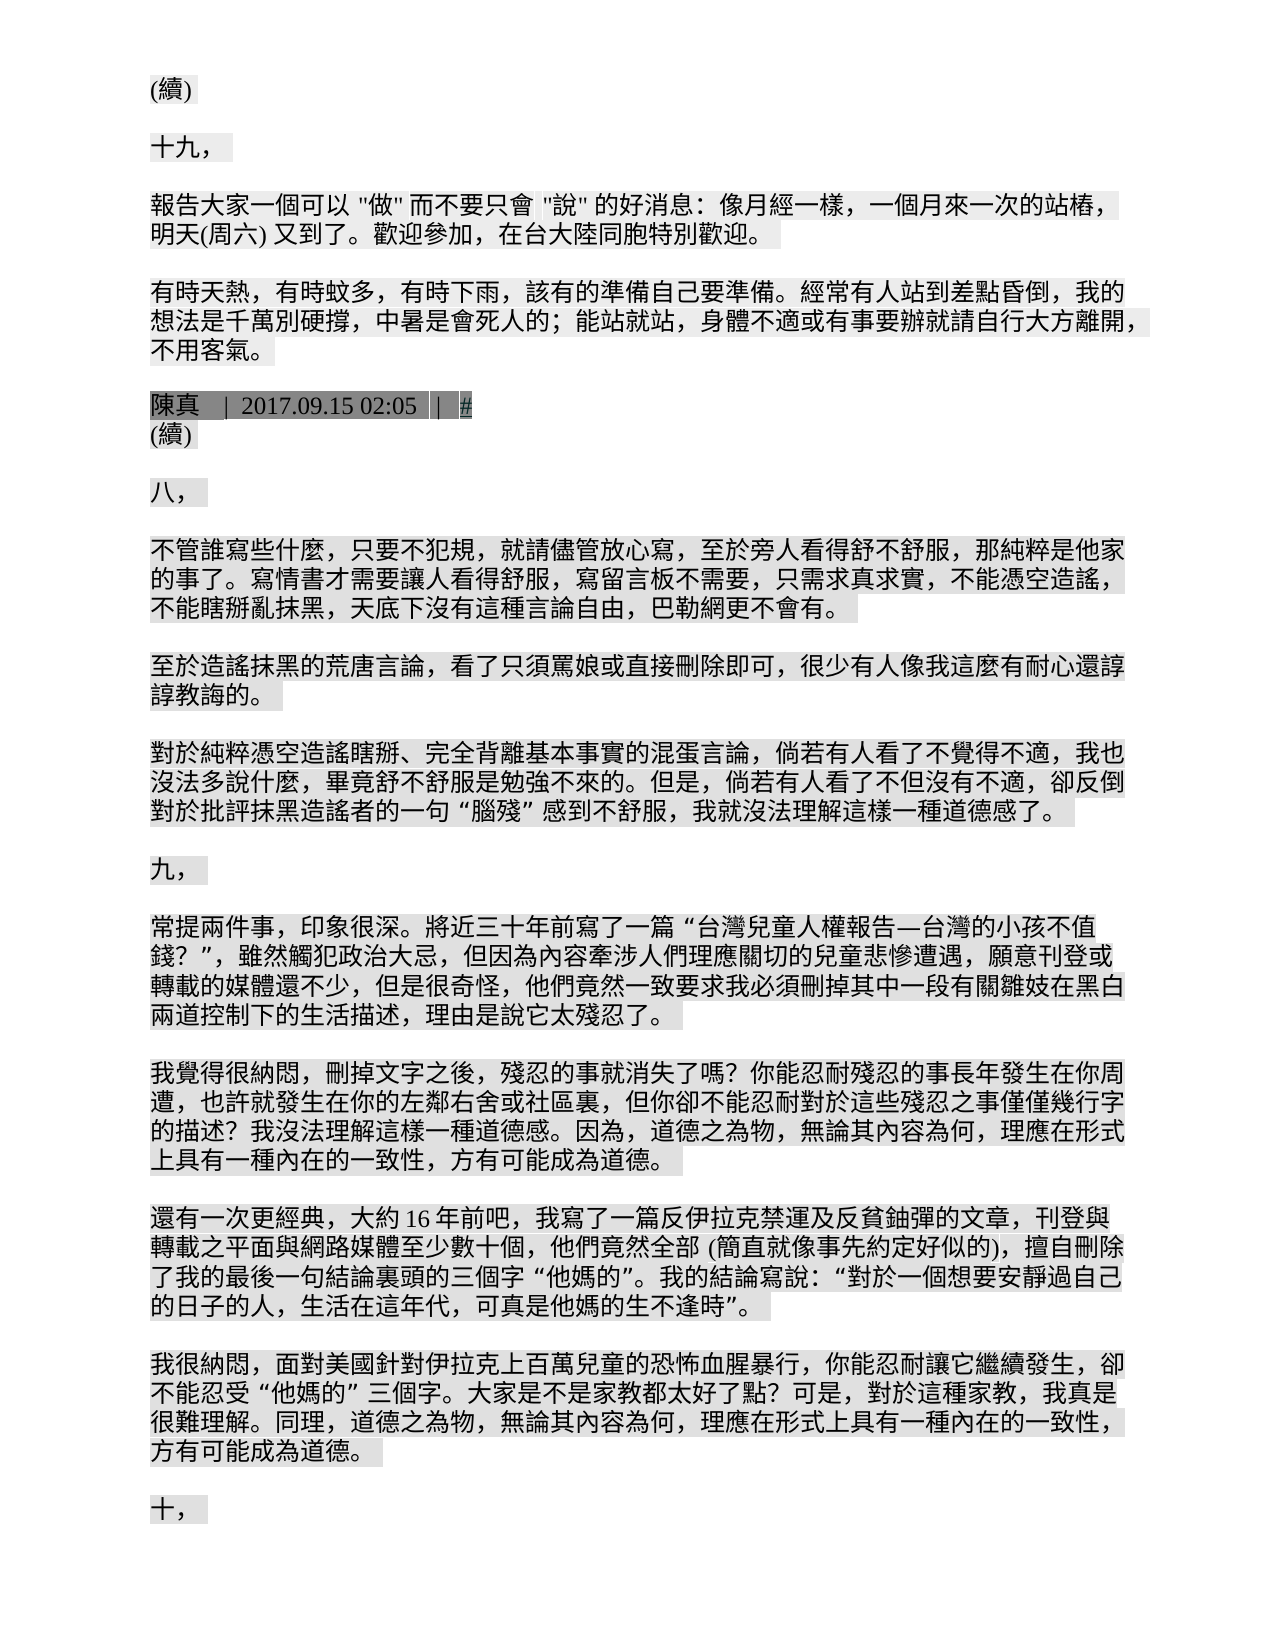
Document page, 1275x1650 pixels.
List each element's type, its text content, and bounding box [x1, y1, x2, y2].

text (續) 八， 不管誰寫些什麼，只要不犯規，就請儘管放心寫，至於旁人看得舒不舒服，那純粹是他家的事了。寫情書才需要讓人看得舒服，寫留言板不需要，只需求真求實，不能憑空造謠，不能瞎掰亂抹黑，天底下沒有這種言論自由，巴勒網更不會有。 至於造謠抹黑的荒唐言論，看了只須罵娘或直接刪除即可，很少有人像我這麼有耐心還諄諄教誨的。 對於純粹憑空造謠瞎掰、完全背離基本事實的混蛋言論，倘若有人看了不覺得不適，我也沒法多說什麼，畢竟舒不舒服是勉強不來的。但是，倘若有人看了不但沒有不適，卻反倒對於批評抹黑造謠者的一句 “腦殘” 感到不舒服，我就沒法理解這樣一種道德感了。 九， 常提兩件事，印象很深。將近三十年前寫了一篇 “台灣兒童人權報告—台灣的小孩不值錢？”，雖然觸犯政治大忌，但因為內容牽涉人們理應關切的兒童悲慘遭遇，願意刊登或轉載的媒體還不少，但是很奇怪，他們竟然一致要求我必須刪掉其中一段有關雛妓在黑白兩道控制下的生活描述，理由是說它太殘忍了。 我覺得很納悶，刪掉文字之後，殘忍的事就消失了嗎？你能忍耐殘忍的事長年發生在你周遭，也許就發生在你的左鄰右舍或社區裏，但你卻不能忍耐對於這些殘忍之事僅僅幾行字的描述？我沒法理解這樣一種道德感。因為，道德之為物，無論其內容為何，理應在形式上具有一種內在的一致性，方有可能成為道德。 還有一次更經典，大約16年前吧，我寫了一篇反伊拉克禁運及反貧鈾彈的文章，刊登與轉載之平面與網路媒體至少數十個，他們竟然全部 (簡直就像事先約定好似的)，擅自刪除了我的最後一句結論裏頭的三個字 “他媽的”。我的結論寫說：“對於一個想要安靜過自己的日子的人，生活在這年代，可真是他媽的生不逢時”。 我很納悶，面對美國針對伊拉克上百萬兒童的恐怖血腥暴行，你能忍耐讓它繼續發生，卻不能忍受 “他媽的” 三個字。大家是不是家教都太好了點？可是，對於這種家教，我真是很難理解。同理，道德之為物，無論其內容為何，理應在形式上具有一種內在的一致性，方有可能成為道德。 十， 再說一遍巴勒網的天條：禁止涉及任何非公眾人事物之評論或指導，包括不可干涉別人如何措詞如何發言如何正確生活或該不該有情緒等等等。只要不犯天條，措詞與表達方式就如同一個人身上穿的衣服，他愛怎麼穿就怎麼穿，旁人不得干涉或指導或評論。 至於評論一個人寫的 “文字內容” 及其所傳達的 “想法”，看你要怎麼批評都十分歡迎。重點是，你得為你的批評說出個道理來。萬一對方的想法腦殘到難以評理，我一般就會直接刪掉，畢竟誰也沒有那個時間去回覆市面上那麼多的腦殘文字。 十一， 回到那篇腦殘抹黑文字。再說一遍：一個人可以有他自己的任何觀點或想法，言之成理也好，狗屁不通也罷，都沒關係，但你就是不能違背基本事實任意造謠抹黑胡扯瞎掰。這不是觀點問題，因為它根本不是一種觀點，就像發神經一樣，憑空胡扯。 對於造謠抹黑文字，你不能說 “不想看就不要看”。一般文字你可以說不喜歡看就不要看，但是這類腦殘抹黑造謠文字卻沒有權利享有這樣一種待遇。它根本不應該存在，哪還有什麼愛看不看的道理。 可以評論，可以有任何觀點，但不能憑空造謠，更不能在那樣一種長達百年的痛苦悲劇上造謠，居然把受害者說成陰謀集團的一份子，把根本微不足道的報導與人權團體的關切，說成是美帝陰謀。這不僅僅是腦殘，而是可恥下流。 十二， 至於什麼 “不應該站在道德高地踩一脚”，這就更說不通了。這樣一頂 “不應該如何如何” 的道德大帽，不是很空洞很道德高調嗎？這意思是怎樣？看到大屠殺，看到砍小孩的頭，看到把一堆人關起來放一把火全部燒死，看到四處輪姦婦女，看到兩星期的時間放火燒毀幾十萬人的家園，看到在難民逃亡路線上埋地雷，看到用機槍掃射逃亡的老幼婦孺，大家都不應該生氣，不應指責？只需交給偉大的祖國用什麼 “私底下的政治操作” 和 “實實在在” 的方法來改善就好。誰指責，誰就犯了道德病？ 十三， 最後還扣上另一頂同樣也是莫名其妙的道德大帽，什麼 “有事說事，別扣帽子，哲學不是說出來的，哲學是做出來的活出來的。” 請問我扣了誰的什麼帽子？我倒是看你短短幾行就一連扣了好幾頂道德大帽。 我們應該練習講理，而不是學習扣帽子。至於什麼 “哲學不是說出來的，哲學是做出來的活出來的”，這句我就更納悶了，這是啥意思？現在跟哲學有啥關係？是說我們應該全體閉嘴、關門打烊嗎？什麼都不用說，一切有祖國在？還是說現在又要來指點個人應該怎麼活了？比賽看誰做得最多？請問這能討論嗎？ 要討論當然也可以，但只能討論自己。比方說，你們得先說自己是誰，告訴大家你們這一生怎麼活，究竟做了些什麼，究竟偉大到何種地步，否則怎麼會想要去教訓別人應該怎麼 “活” 怎麼 “做” 而不應該 “說”。 我通常都能預料到華人社會的所謂 “討論”，往往很快就會出現這一類道德指控，教訓別人 “不要只會說、要會做” 等等，所以我一開始就先打了點預防針，畢竟台灣認識我的人也許不少，但是對岸卻對我一無所知，於是我在回應的一開頭就先簡單說明了我並不是一個空口說白話的人。 我甚至可以對天毫不羞赧地這麼說：倘若我給出十元，那不是因為我擁有十元，而是我僅僅只有一元，其它九元全是借來的；倘若我應該給出自己的一條命，但事實上我卻連同其他家人的九條命也一併全都奉獻上了。我把文字當成神，我是對得起我的文字的。 事實上，任何人被迫做這樣一種自我陳述，無非就是在自我做賤，因為 “我” 究竟如何，不是一種議題，不是一種討論對象，不具任何公眾意義；任何人應敬之如神明，不得評論；同時也沒有人有義務必須如此做賤自己。 我一直要強調的巴勒網天條就是這個意思。套用你的話，“有事說事”，沒事談心，但是談你自己的心就好，你管別人怎麼活？他人應該怎麼 “活” 怎麼 “做”，完完全全不該議論或批評指教，除非你以為自己是上帝。 十四， 至於什麼 “每個人站在道德高地踩一腳”，你說不能解決問題。事實上，不需 “每個人”，只需大約千分之一的人站在道德高地踩任何為惡者一腳，一切惡行都將被制止。 問題是，絕大部份人都認為事不關己，管你姦殺擄掠幾百萬人，他根本一點感覺也沒有。我相信，或者說過去十幾年來在海外的經歷讓我逐漸發現：一個社會，其普遍成員的道德感 (或說美感) 很重要，它很可能在根本上決定了一個社會長久文明發展的基礎。但是，兩岸三地在這方面卻一片空白，政治勢力主導了社會成員的思維與作法，從而喪失一種基本的、獨立於政治勢力之外的所謂公民力量。 我很不喜歡用 “公民” 一詞，因為在台灣，它往往是人渣的代名詞。你得回歸到 “公民” 一詞真正的原始意義與精神才行。我看過的 “世界” 不多，英國是我看過最好的一個公民社會的典範，不管是人權或動物權或各種進步思維例如勞動者權利與社會階級平等…等等等，許多觀念就是源自於英國。 十五， 邏輯上，任何人唯有當他站在某種道德高度時，他才有可能開口說話，才有可進行討論或發表想法。除非我們不是在談人、談制度、談社會、談生活、談生命，而是在談數學物理與化學，那也許就不一定需要站在某種道德高度才能講話了。 但我相信，即便是數學物理與化學，當你以某種道德眼光去理解它時，它會產生更深刻、更貼近真實的意義來，所謂數學哲學，特別是維根斯坦的數學哲學，往往就是這麼一回事，數學與邏輯談到最後卻只能回到神學領域。題外話。 十六， 現在罵翁山蘇姬的人，並不是當初捧她的人。如果你的所謂 “捧” 指的是刻意抬舉的話，那麼，當初捧她的人，現在基本上依然繼續捧，例如美國英國日本以色列澳洲等等等，例如各大主流媒體，看不出什麼決裂的跡象，反倒是世界各國爭相與緬交好，因為它的戰略位置太重要。 十七， 至於什麼 “始終 (要) 相信中國的方法，通過經濟建設和私底下的政治操作來緩和矛盾，用時間來解決問題，實實在在做一些對未來有幫助的事好過指責謾罵施壓”。這話是沒有根據的。 中國對緬甸一般人民，長年以來只有進一步的傷害，而無多少助益。這也是為什麼緬甸會有反華風潮產生的原因。這問題說來話長，先簡單說幾句： 中國奉行一種所謂不干涉主義，不預設合作前提，不介入內部衝突紛爭，簡單說就是一種 “去政治” 或 "反政治” 的作法。相較於西方或美國往往以一種君臨天下的態度強力干預內政，甚至看不順眼就搞顛覆與侵略，中國的作法當然比較好，但你不能老是跟天字第一號大壞蛋比啊，你比最恐怖最血腥最無恥下流的人好，你就滿足了嗎？ 首先，所謂不干預其實還是干預了，只是干預的方式不一樣。比方說1988年到2011年長達二十幾年之間，緬甸軍政府因其殘暴，遭受西方制裁，中國幾乎是全世界唯一繼續支持這個恐怖政權的國家，除了經濟賄賂 (講好聽是經濟援助)其統治階層，圖利大企業，同時也提供各項武器與軍事訓練，使之繼續屠殺殘害人民。 我並不是說支持好或制裁好，我是說，不管支持或制裁，事實上都是一種干預。在緬甸的例子上，中國對於恐怖血腥軍政府的所謂 “去政治” 的 “無條件” 支持，事實上倒霉的卻是一般人民，特別是那些飽受迫害的少數民族，或是與政府對立的組織。 當聯合國幾度要提案譴責軍政府時，中國卻投下否決票。你能說這叫做 “不干預” 嗎？我要說的有三點： A，“去政治” 在概念上是不可能的。 B，既然 “去政治” 不可能，那麼，不管任何一種形式的干預(或講好聽點是 "結盟” 或 "合作")，事實上都會對雙方產生影響。 C，雙方事實上都不是白癡，雙方事實上不但都意識到這樣一種影響，而且都各自想讓這個影響對自己最有利。但是，一般人民或弱勢者的權益卻始終不在雙方的考量之中。除非當它有利於己時，才會去考量如何解決人權問題。當它不利於己時，也就是不利於所謂國家利益時，一般人民的痛苦乃至生命便會成為犧牲品。 而我要反對的就是這樣一種所謂 “國家利益至上” 的病態思維，套一句一位拒服兵役拒絕鎮壓巴勒斯坦人而遭受軍法審判的以色列軍人的話：“讓我掛念的是人，而不是國家”。或者再套用十八世紀法國思想家孟德斯鳩的名言，他說，即使對法國有利但對人類不利的事，依然是一種罪惡，我依然會反對，“因為我成為法國人只是一種偶然，但我成為一個人卻是必然。” 對岸寫東西總感覺像是什麼政府發言人那樣一種思維與姿態，動輒以所謂 “國家” 的角度看事情，問題是，你真的知道國家究竟幹了些什麼好事嗎？ 十八， 講到 “去政治”，這裏有一篇文章，以中國在緬甸投資、引起當地人極大反感的密松大壩為例，有興趣可以看看，想看全文可能得透過學校帳號，或從網路上找找看。 http://www.tandfonline.com/doi/full/10.1080/15387216.2016.1198265 [150, 420, 1125, 1553]
text 陳真 | 2017.09.15 02:05 | # [150, 391, 1125, 420]
text (續) 十九， 報告大家一個可以 "做" 而不要只會 "說" 的好消息：像月經一樣，一個月來一次的站樁，明天(周六) 又到了。歡迎參加，在台大陸同胞特別歡迎。 有時天熱，有時蚊多，有時下雨，該有的準備自己要準備。經常有人站到差點昏倒，我的想法是千萬別硬撐，中暑是會死人的；能站就站，身體不適或有事要辦就請自行大方離開，不用客氣。 [150, 75, 1125, 366]
